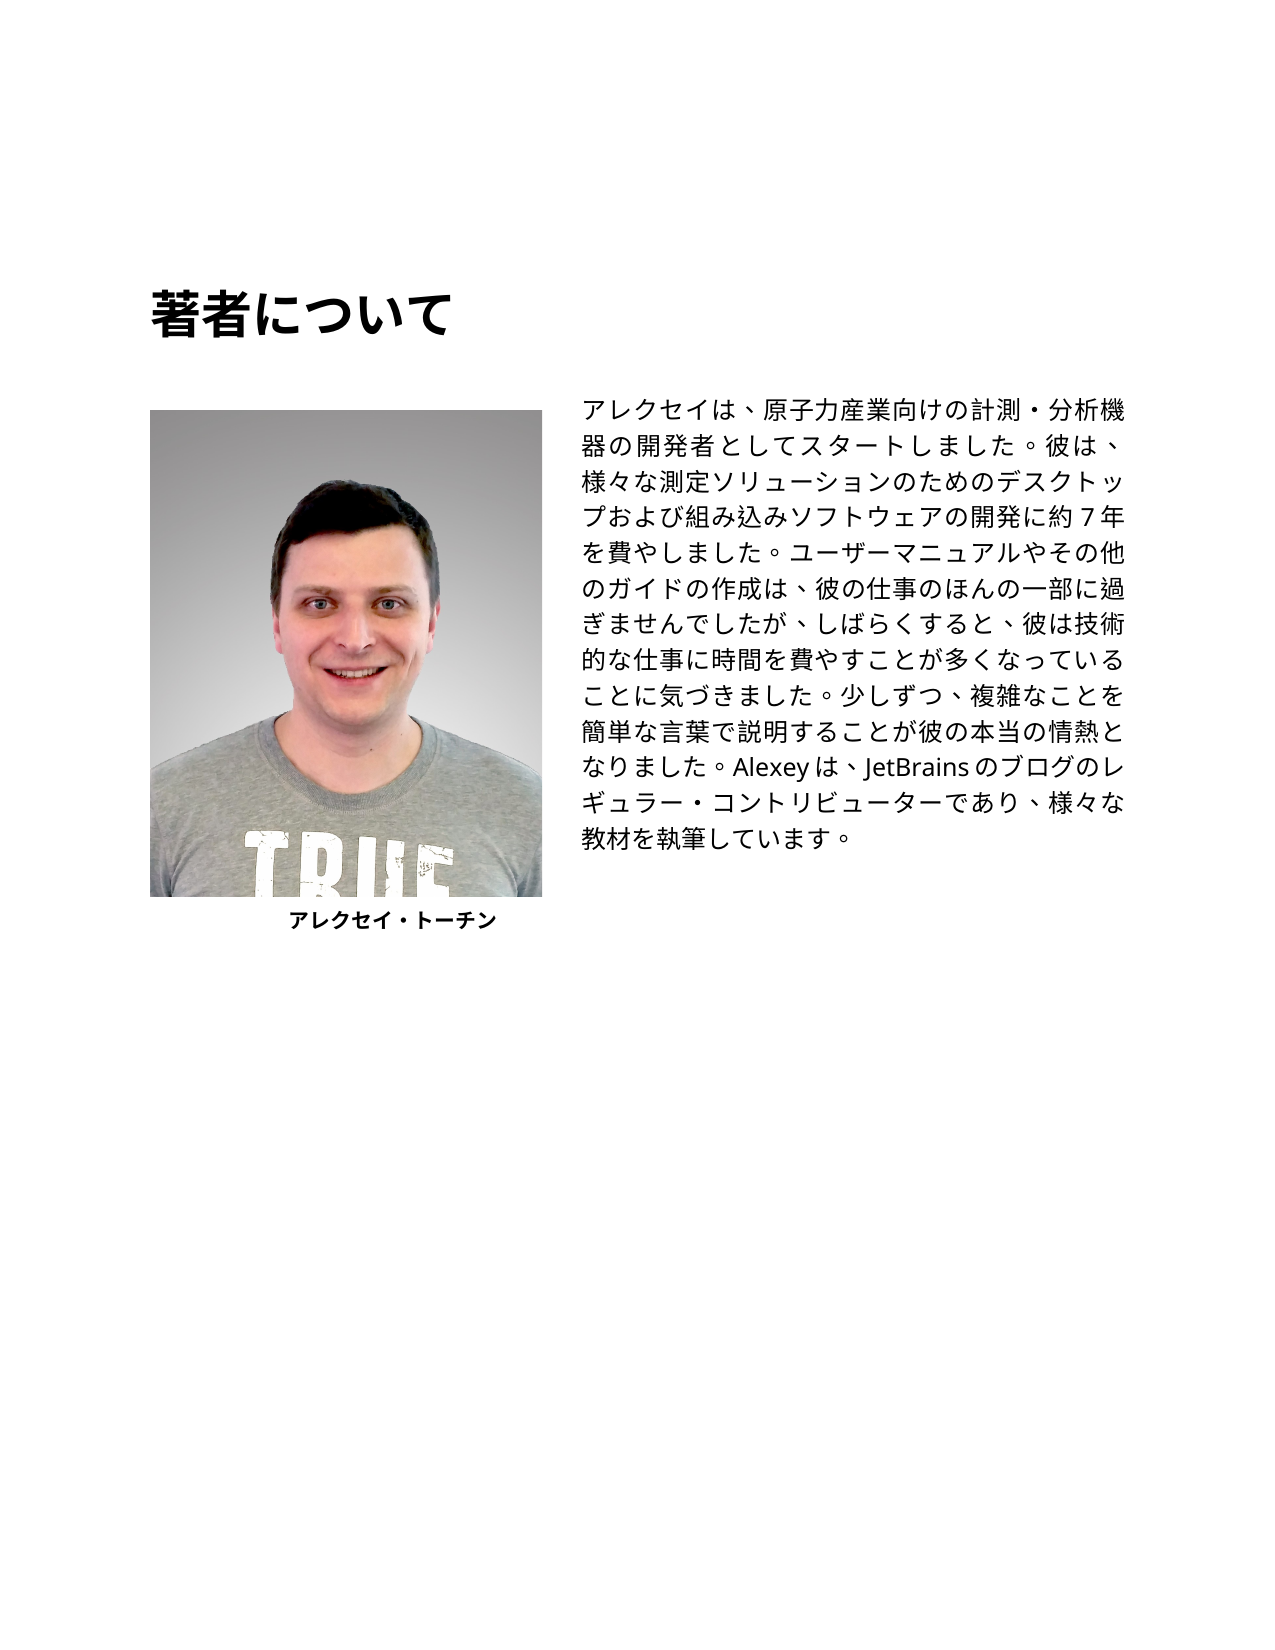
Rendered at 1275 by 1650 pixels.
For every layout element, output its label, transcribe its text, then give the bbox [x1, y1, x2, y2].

picture [150, 410, 543, 897]
text アレクセイは、原子力産業向けの計測・分析機器の開発者としてスタートしました。彼は、様々な測定ソリューションのためのデスクトップおよび組み込みソフトウェアの開発に約7年を費やしました。ユーザーマニュアルやその他のガイドの作成は、彼の仕事のほんの一部に過ぎませんでしたが、しばらくすると、彼は技術的な仕事に時間を費やすことが多くなっていることに気づきました。少しずつ、複雑なことを簡単な言葉で説明することが彼の本当の情熱となりました。Alexeyは、JetBrainsのブログのレギュラー・コントリビューターであり、様々な教材を執筆しています。 [581, 393, 1126, 856]
subtitle 著者について [150, 278, 1275, 348]
text アレクセイ・トーチン [289, 907, 540, 935]
